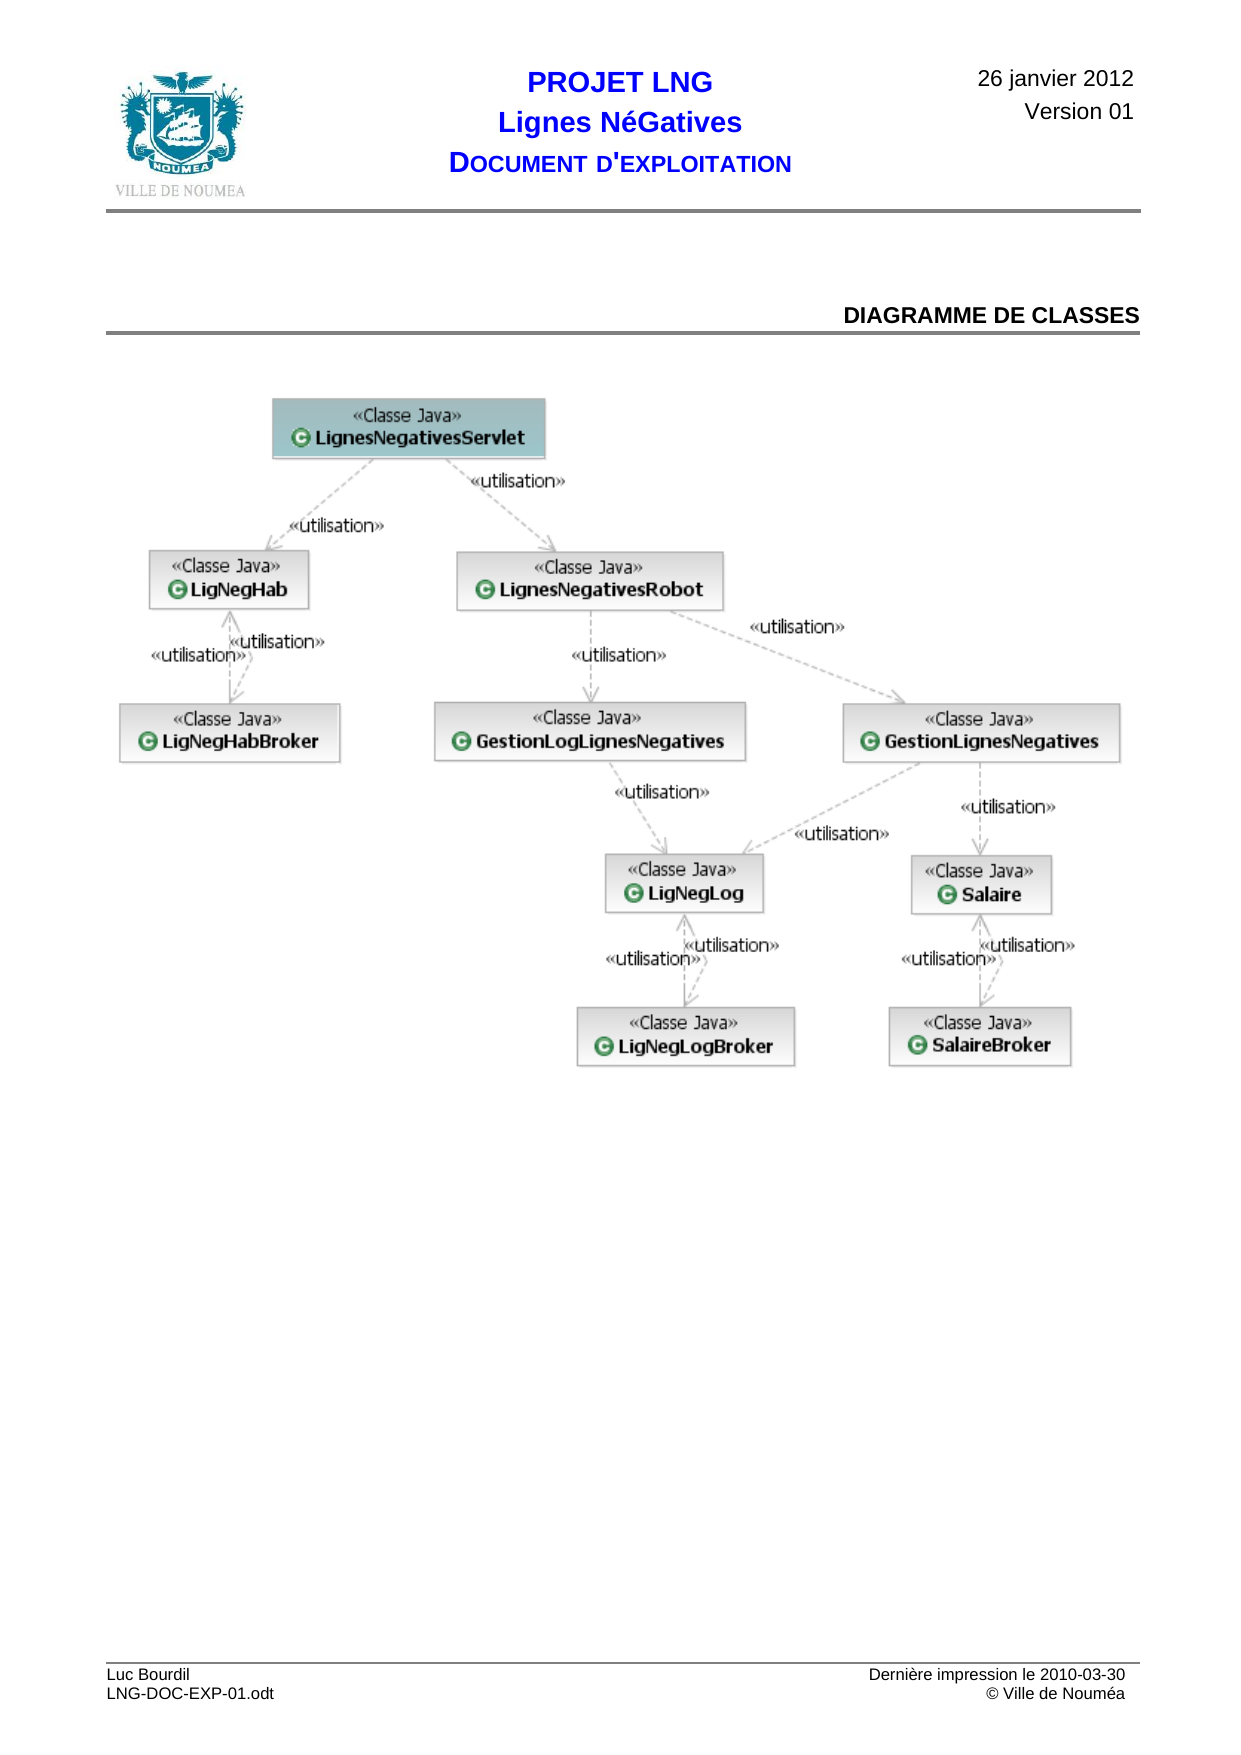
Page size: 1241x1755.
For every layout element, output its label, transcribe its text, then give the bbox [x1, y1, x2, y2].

subtitle Diagramme de classes [106, 302, 1140, 331]
